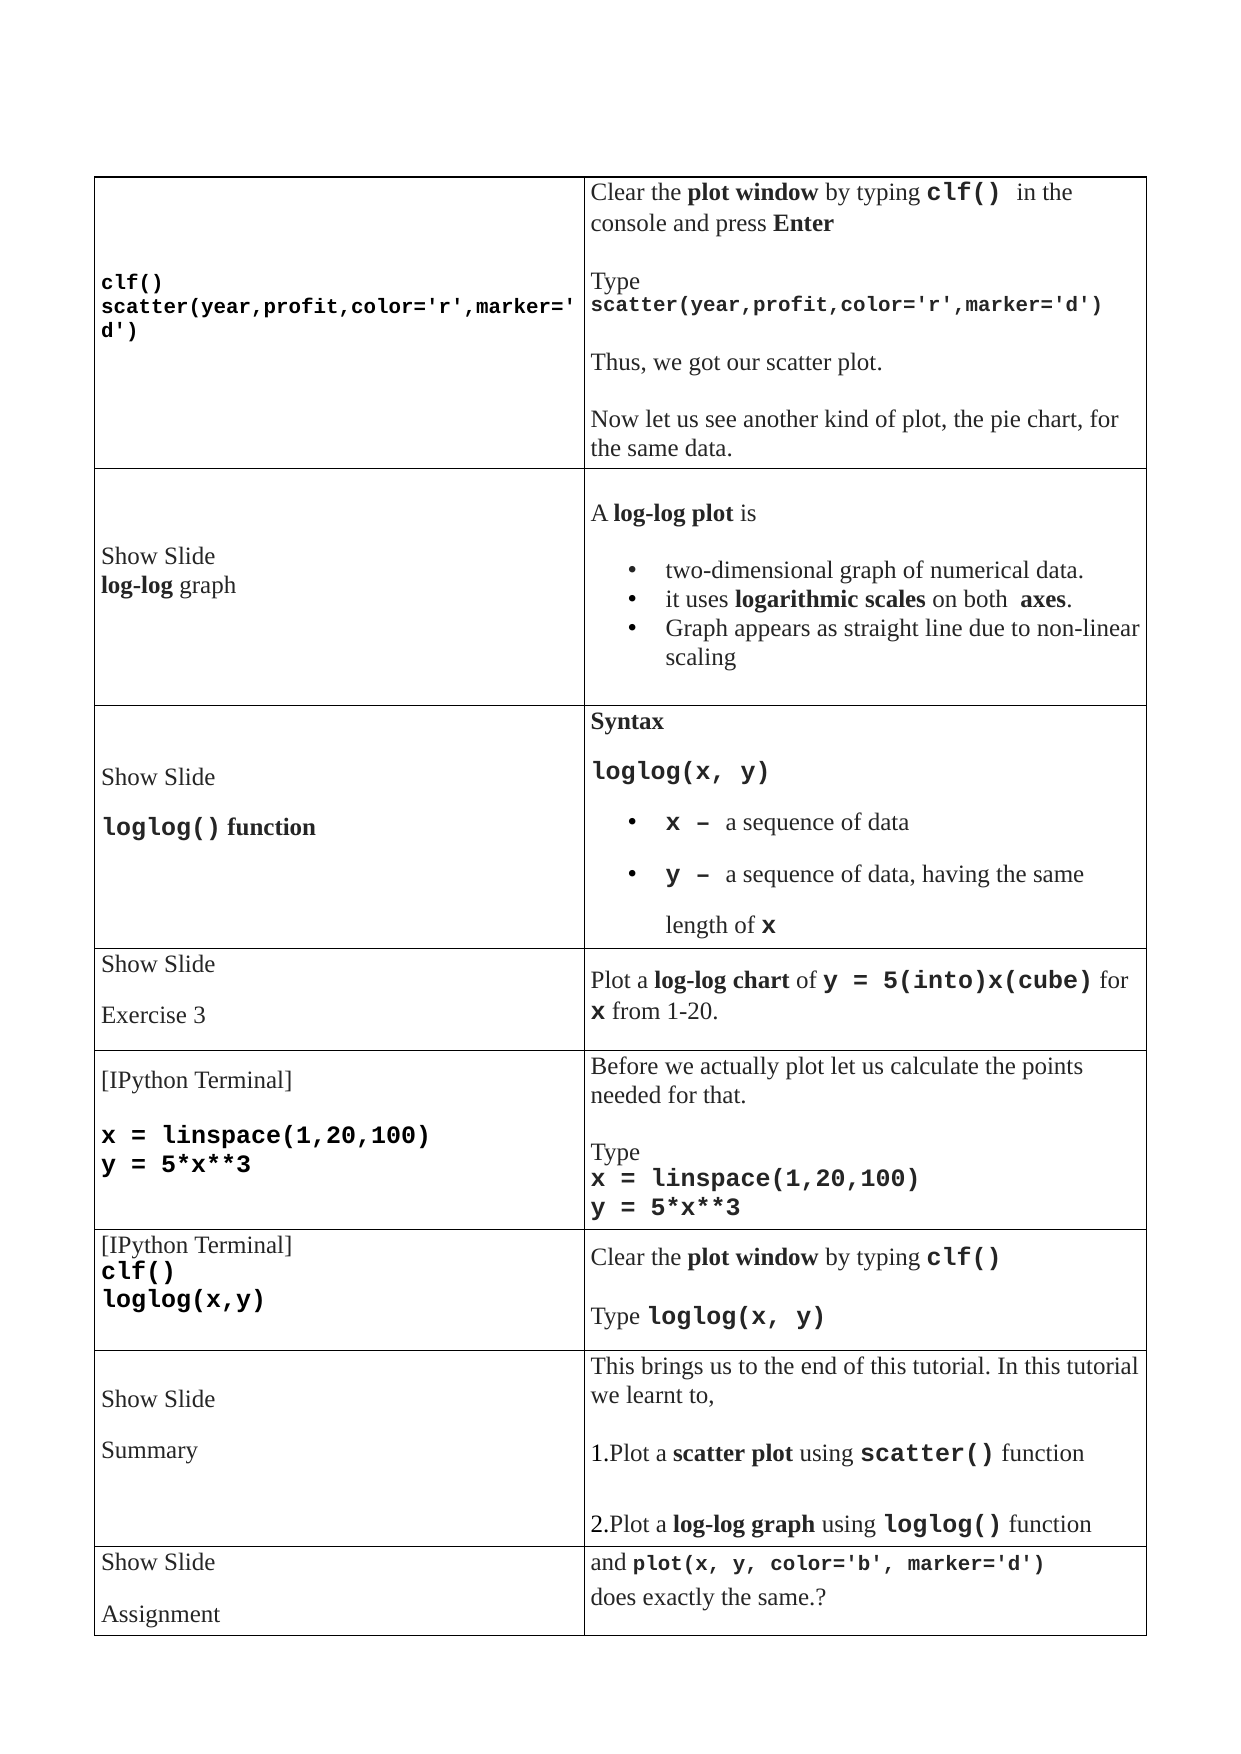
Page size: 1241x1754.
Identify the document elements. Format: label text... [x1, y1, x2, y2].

table_cell Show Slide log-log graph [95, 469, 584, 705]
table_cell Syntax loglog(x, y) x – a sequence of data y – a sequence of data, having the same length of x [585, 706, 1146, 948]
table_cell Clear the plot window by typing clf() Type loglog(x, y) [585, 1230, 1146, 1350]
table_cell Show Slide Assignment [95, 1547, 584, 1635]
table_cell This brings us to the end of this tutorial. In this tutorial we learnt to, Plot a scatter plot using scatter() function Plot a log-log graph using loglog() function [585, 1351, 1146, 1546]
table_cell Clear the plot window by typing clf() in the console and press Enter Type scatter(year,profit,color='r',marker='d') Thus, we got our scatter plot. Now let us see another kind of plot, the pie chart, for the same data. [585, 178, 1146, 468]
table_cell Here are some self assessment questions for you to solve. scatter(x, y, color='blue', marker='d') and plot(x, y, color='b', marker='d') does exactly the same.? True False [585, 1547, 1146, 1635]
table_cell Before we actually plot let us calculate the points needed for that. Type x = linspace(1,20,100) y = 5*x**3 [585, 1051, 1146, 1229]
table_cell Show Slide Summary [95, 1351, 584, 1546]
table_cell [IPython Terminal] x = linspace(1,20,100) y = 5*x**3 [95, 1051, 584, 1229]
table_cell Show Slide loglog() function [95, 706, 584, 948]
table_cell clf() scatter(year,profit,color='r',marker='d') [95, 178, 584, 468]
table_cell Show Slide Exercise 3 [95, 949, 584, 1050]
table_cell [IPython Terminal] clf() loglog(x,y) [95, 1230, 584, 1350]
table_cell Plot a log-log chart of y = 5(into)x(cube) for x from 1-20. [585, 949, 1146, 1050]
table_cell A log-log plot is two-dimensional graph of numerical data. it uses logarithmic scales on both axes. Graph appears as straight line due to non-linear scaling [585, 469, 1146, 705]
